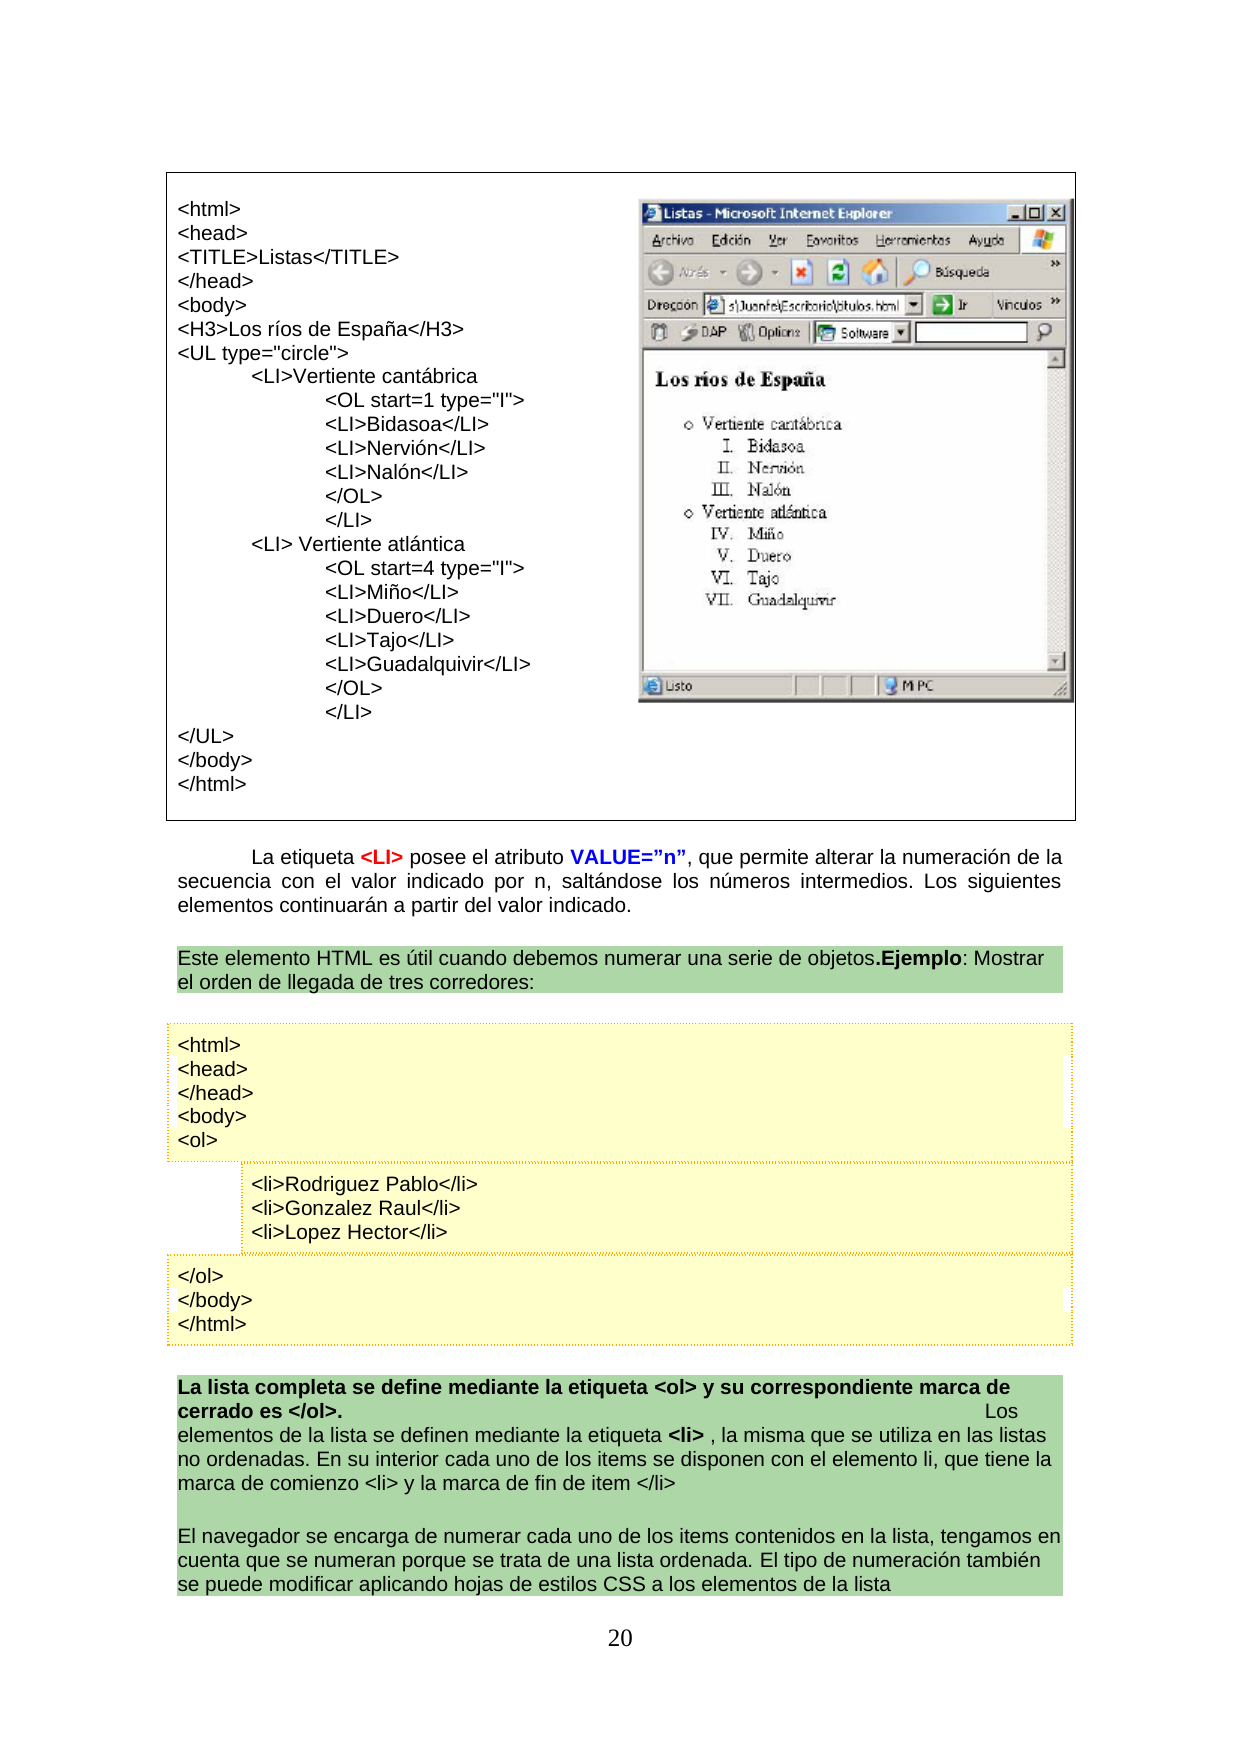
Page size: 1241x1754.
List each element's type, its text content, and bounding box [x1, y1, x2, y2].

text El navegador se encarga de numerar cada uno de los items contenidos en la lista, tengamos en cuenta que se numeran porque se trata de una lista ordenada. El tipo de numeración también se puede modificar aplicando hojas de estilos CSS a los elementos de la lista [177, 1524, 1063, 1596]
text <html> [167, 1023, 1073, 1056]
text </html> [167, 1302, 1073, 1346]
text <ol> [167, 1118, 1073, 1162]
table_header [627, 173, 1075, 819]
text <li>Gonzalez Raul</li> [241, 1186, 1073, 1210]
table_header <html> <head> <TITLE>Listas</TITLE> </head> <body> <H3>Los ríos de España</H3> <UL type="circle"> <LI>Vertiente cantábrica <OL start=1 type="I"> <LI>Bidasoa</LI> <LI>Nervión</LI> <LI>Nalón</LI> </OL> </LI> <LI> Vertiente atlántica <OL start=4 type="I"> <LI>Miño</LI> <LI>Duero</LI> <LI>Tajo</LI> <LI>Guadalquivir</LI> </OL> </LI> </UL> </body> </html> [167, 173, 627, 819]
text <li>Lopez Hector</li> [241, 1210, 1073, 1254]
text </body> [177, 1288, 1063, 1302]
text La lista completa se define mediante la etiqueta <ol> y su correspondiente marca de cerrado es </ol>. Los elementos de la lista se definen mediante la etiqueta <li> , la misma que se utiliza en las listas no ordenadas. En su interior cada uno de los items se disponen con el elemento li, que tiene la marca de comienzo <li> y la marca de fin de item </li> [177, 1375, 1063, 1494]
text <li>Rodriguez Pablo</li> [241, 1162, 1073, 1186]
text <head> [177, 1056, 1063, 1080]
text <body> [177, 1104, 1063, 1118]
text Este elemento HTML es útil cuando debemos numerar una serie de objetos.Ejemplo: Mostrar el orden de llegada de tres corredores: [177, 946, 1063, 993]
text </head> [177, 1080, 1063, 1104]
text La etiqueta <LI> posee el atributo VALUE=”n”, que permite alterar la numeración de la secuencia con el valor indicado por n, saltándose los números intermedios. Los siguientes elementos continuarán a partir del valor indicado. [177, 844, 1063, 916]
text </ol> [167, 1254, 1073, 1288]
